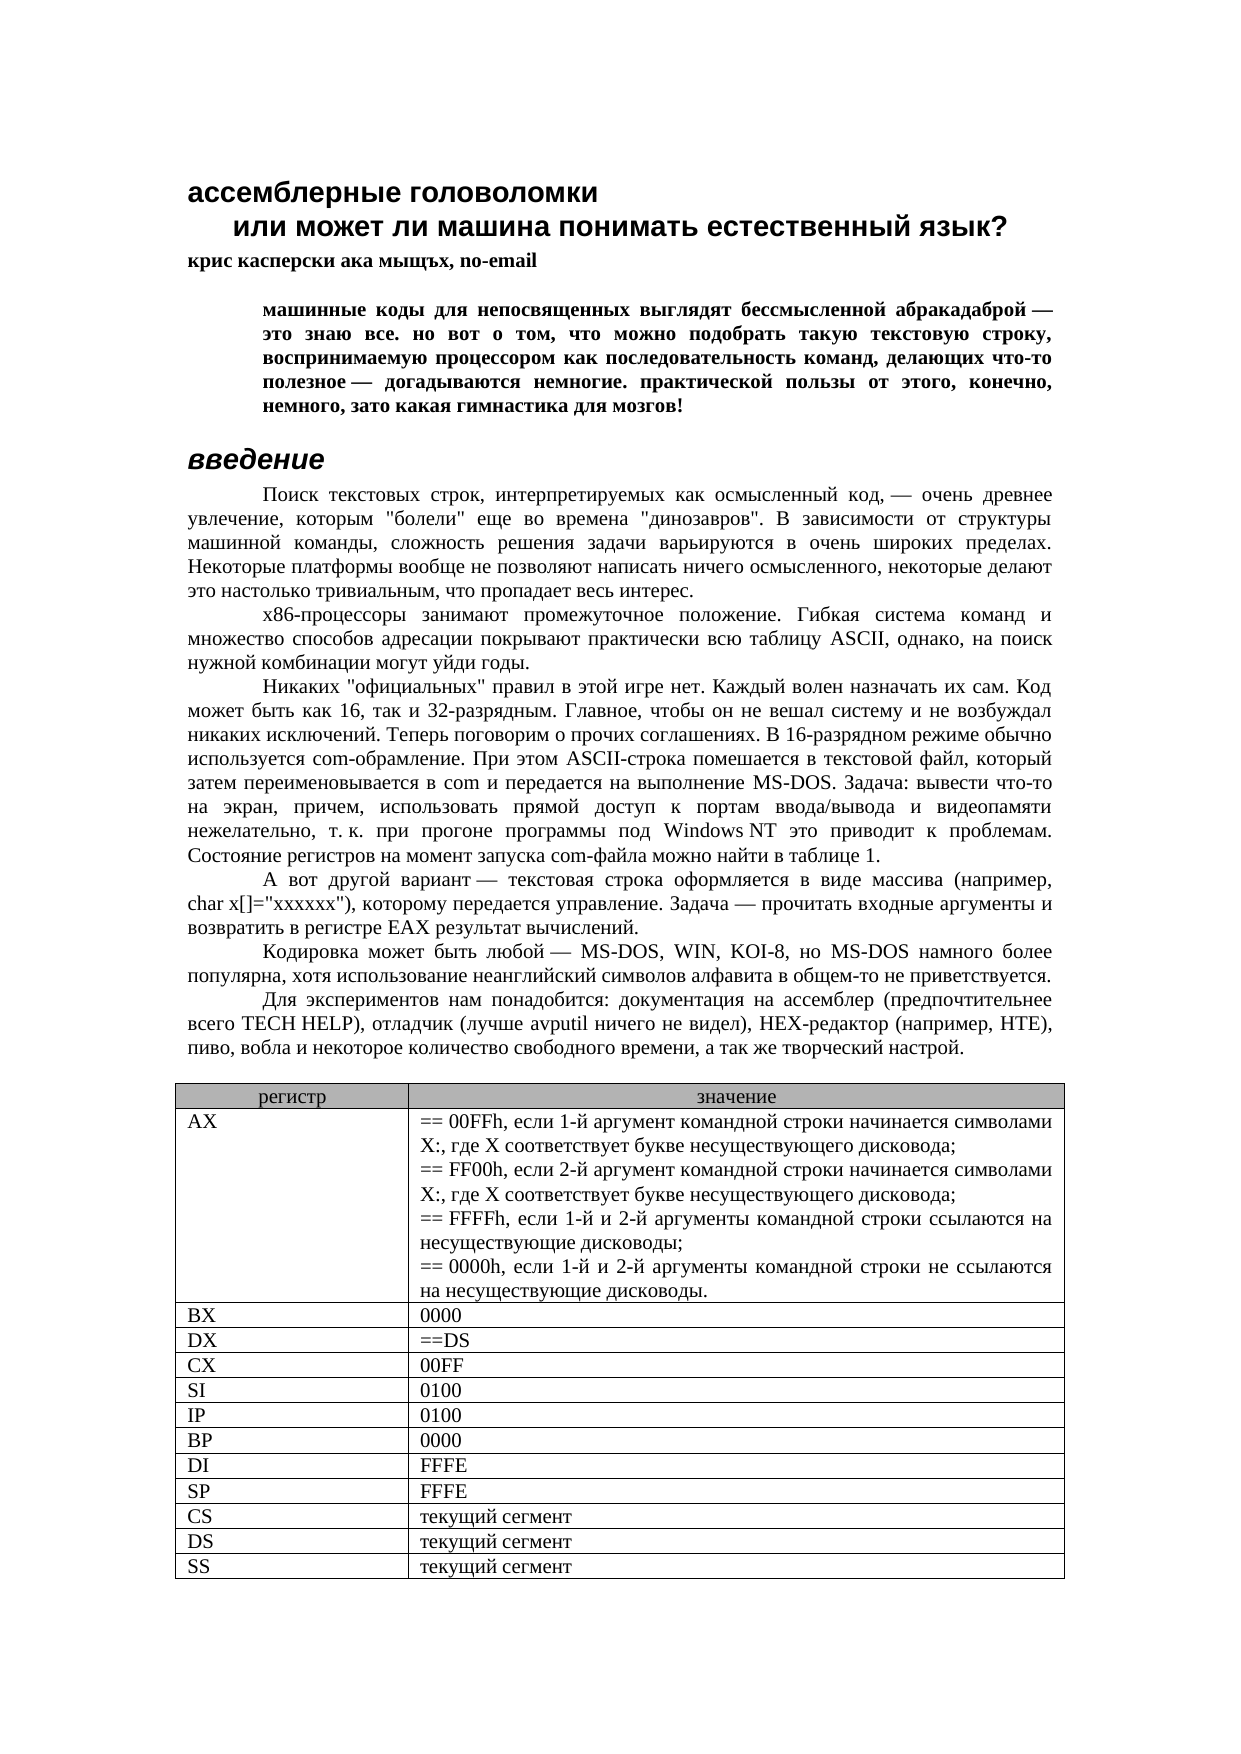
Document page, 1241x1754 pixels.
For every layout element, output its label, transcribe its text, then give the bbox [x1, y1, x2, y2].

table_cell SS [176, 1554, 408, 1578]
text Для экспериментов нам понадобится: документация на ассемблер (предпочтительнее всего TECH HELP), отладчик (лучше avputil ничего не видел), HEX-редактор (например, HTE), пиво, вобла и некоторое количество свободного времени, а так же творческий настрой. [187, 987, 1053, 1059]
table_cell 0000 [409, 1303, 1064, 1327]
table_cell FFFE [409, 1454, 1064, 1477]
text крис касперски ака мыщъх, no-email [187, 248, 1053, 272]
table_cell CS [176, 1504, 408, 1528]
table_cell текущий сегмент [409, 1554, 1064, 1578]
table_cell текущий сегмент [409, 1504, 1064, 1528]
text машинные коды для непосвященных выглядят бессмысленной абракадаброй — это знаю все. но вот о том, что можно подобрать такую текстовую строку, воспринимаемую процессором как последовательность команд, делающих что-то полезное — догадываются немногие. практической пользы от этого, конечно, немного, зато какая гимнастика для мозгов! [262, 296, 1053, 417]
table_cell FFFE [409, 1479, 1064, 1503]
table_cell == 00FFh, если 1-й аргумент командной строки начинается символами X:, где X соответствует букве несуществующего дисковода; == FF00h, если 2-й аргумент командной строки начинается символами X:, где X соответствует букве несуществующего дисковода; == FFFFh, если 1-й и 2-й аргументы командной строки ссылаются на несуществующие дисководы; == 0000h, если 1-й и 2-й аргументы командной строки не ссылаются на несуществующие дисководы. [409, 1109, 1064, 1302]
text x86-процессоры занимают промежуточное положение. Гибкая система команд и множество способов адресации покрывают практически всю таблицу ASCII, однако, на поиск нужной комбинации могут уйди годы. [187, 602, 1053, 674]
table_cell SP [176, 1479, 408, 1503]
table_cell DX [176, 1328, 408, 1352]
table_cell текущий сегмент [409, 1529, 1064, 1553]
subtitle введение [187, 442, 1053, 475]
text А вот другой вариант — текстовая строка оформляется в виде массива (например, char x[]="xxxxxx"), которому передается управление. Задача — прочитать входные аргументы и возвратить в регистре EAX результат вычислений. [187, 867, 1053, 939]
table_cell DI [176, 1454, 408, 1477]
table_cell ==DS [409, 1328, 1064, 1352]
table_cell IP [176, 1403, 408, 1427]
table_cell BX [176, 1303, 408, 1327]
table_cell 0100 [409, 1378, 1064, 1402]
table_cell 00FF [409, 1353, 1064, 1377]
text Кодировка может быть любой — MS-DOS, WIN, KOI-8, но MS-DOS намного более популярна, хотя использование неанглийский символов алфавита в общем-то не приветствуется. [187, 939, 1053, 987]
table_cell 0000 [409, 1428, 1064, 1452]
table_cell 0100 [409, 1403, 1064, 1427]
table_cell CX [176, 1353, 408, 1377]
table_header регистр [176, 1084, 408, 1108]
table_cell BP [176, 1428, 408, 1452]
table_header значение [409, 1084, 1064, 1108]
text Никаких "официальных" правил в этой игре нет. Каждый волен назначать их сам. Код может быть как 16, так и 32-разрядным. Главное, чтобы он не вешал систему и не возбуждал никаких исключений. Теперь поговорим о прочих соглашениях. В 16-разрядном режиме обычно используется com-обрамление. При этом ASCII-строка помешается в текстовой файл, который затем переименовывается в com и передается на выполнение MS-DOS. Задача: вывести что-то на экран, причем, использовать прямой доступ к портам ввода/вывода и видеопамяти нежелательно, т. к. при прогоне программы под Windows NT это приводит к проблемам. Состояние регистров на момент запуска com-файла можно найти в таблице 1. [187, 674, 1053, 867]
subtitle ассемблерные головоломки или может ли машина понимать естественный язык? [187, 175, 1053, 242]
text Поиск текстовых строк, интерпретируемых как осмысленный код, — очень древнее увлечение, которым "болели" еще во времена "динозавров". В зависимости от структуры машинной команды, сложность решения задачи варьируются в очень широких пределах. Некоторые платформы вообще не позволяют написать ничего осмысленного, некоторые делают это настолько тривиальным, что пропадает весь интерес. [187, 482, 1053, 602]
table_cell DS [176, 1529, 408, 1553]
table_cell AX [176, 1109, 408, 1302]
table_cell SI [176, 1378, 408, 1402]
